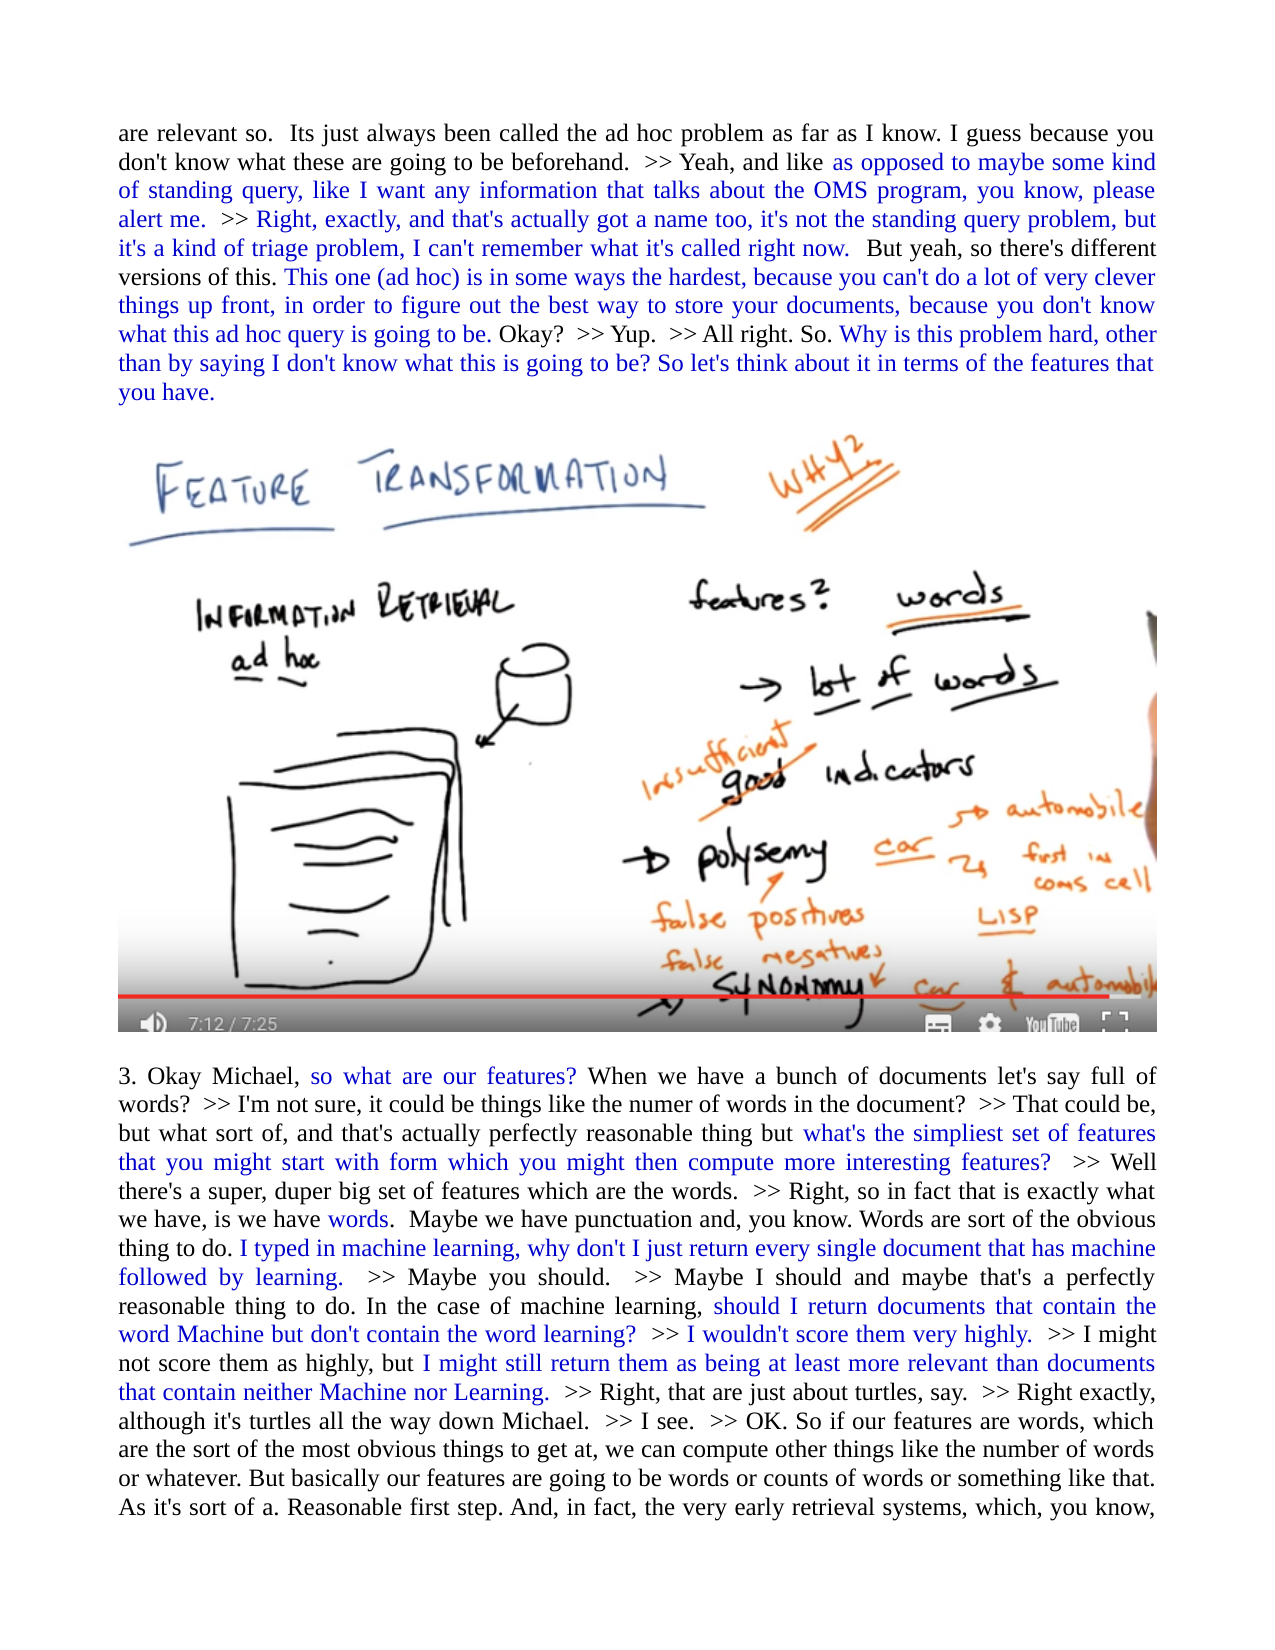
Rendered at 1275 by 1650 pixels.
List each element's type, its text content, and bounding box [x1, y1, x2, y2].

text are relevant so. Its just always been called the ad hoc problem as far as I know. I guess because you don't know what these are going to be beforehand. >> Yeah, and like as opposed to maybe some kind of standing query, like I want any information that talks about the OMS program, you know, please alert me. >> Right, exactly, and that's actually got a name too, it's not the standing query problem, but it's a kind of triage problem, I can't remember what it's called right now. But yeah, so there's different versions of this. This one (ad hoc) is in some ways the hardest, because you can't do a lot of very clever things up front, in order to figure out the best way to store your documents, because you don't know what this ad hoc query is going to be. Okay? >> Yup. >> All right. So. Why is this problem hard, other than by saying I don't know what this is going to be? So let's think about it in terms of the features that you have. [118, 118, 1157, 406]
picture [118, 434, 1157, 1032]
text 3. Okay Michael, so what are our features? When we have a bunch of documents let's say full of words? >> I'm not sure, it could be things like the numer of words in the document? >> That could be, but what sort of, and that's actually perfectly reasonable thing but what's the simpliest set of features that you might start with form which you might then compute more interesting features? >> Well there's a super, duper big set of features which are the words. >> Right, so in fact that is exactly what we have, is we have words. Maybe we have punctuation and, you know. Words are sort of the obvious thing to do. I typed in machine learning, why don't I just return every single document that has machine followed by learning. >> Maybe you should. >> Maybe I should and maybe that's a perfectly reasonable thing to do. In the case of machine learning, should I return documents that contain the word Machine but don't contain the word learning? >> I wouldn't score them very highly. >> I might not score them as highly, but I might still return them as being at least more relevant than documents that contain neither Machine nor Learning. >> Right, that are just about turtles, say. >> Right exactly, although it's turtles all the way down Michael. >> I see. >> OK. So if our features are words, which are the sort of the most obvious things to get at, we can compute other things like the number of words or whatever. But basically our features are going to be words or counts of words or something like that. As it's sort of a. Reasonable first step. And, in fact, the very early retrieval systems, which, you know, [118, 1061, 1157, 1521]
